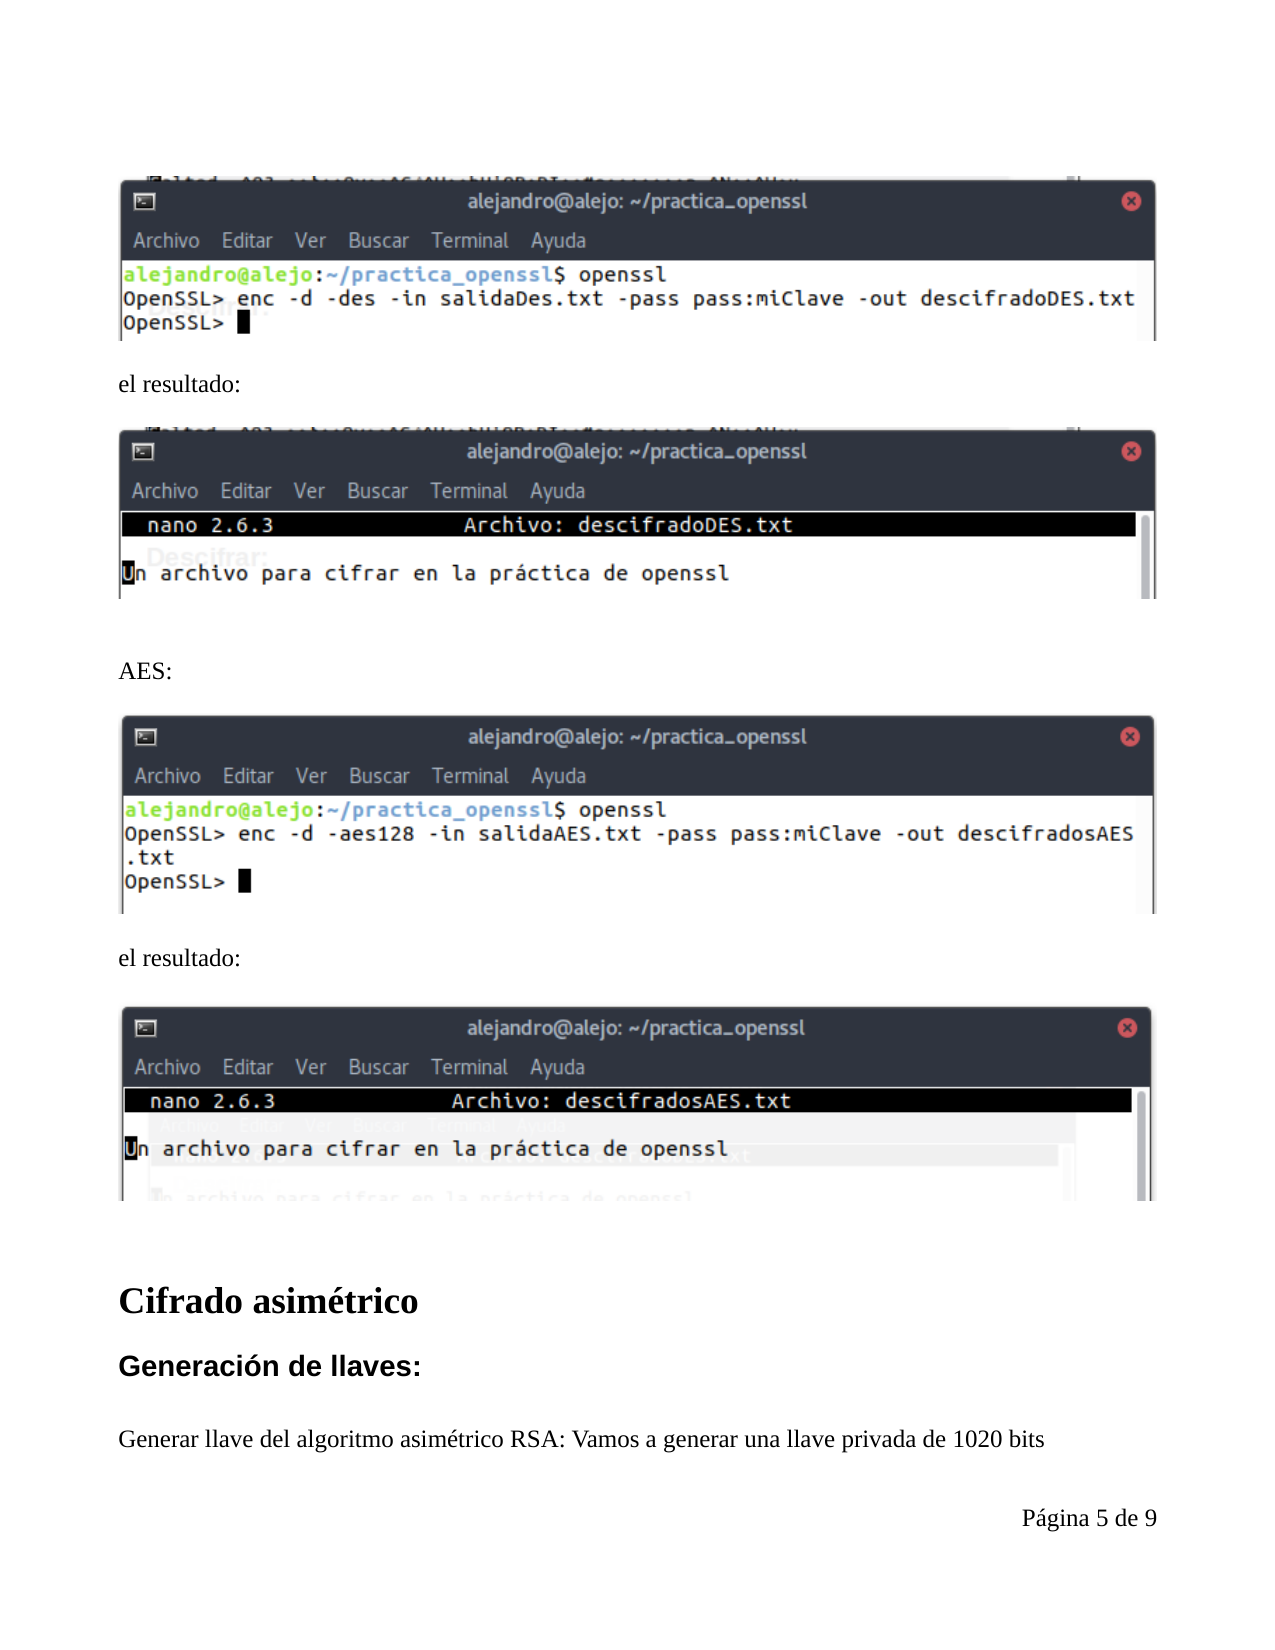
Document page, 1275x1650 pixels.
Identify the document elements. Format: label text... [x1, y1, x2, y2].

picture [118, 176, 1157, 341]
picture [118, 713, 1157, 914]
subtitle Cifrado asimétrico [118, 1278, 1157, 1322]
text el resultado: [118, 943, 1157, 972]
text AES: [118, 656, 1157, 685]
text Generar llave del algoritmo asimétrico RSA: Vamos a generar una llave privada de 1020 bits [118, 1424, 1157, 1452]
subtitle Generación de llaves: [118, 1349, 1157, 1382]
picture [118, 427, 1157, 599]
picture [118, 1000, 1157, 1201]
text el resultado: [118, 369, 1157, 398]
